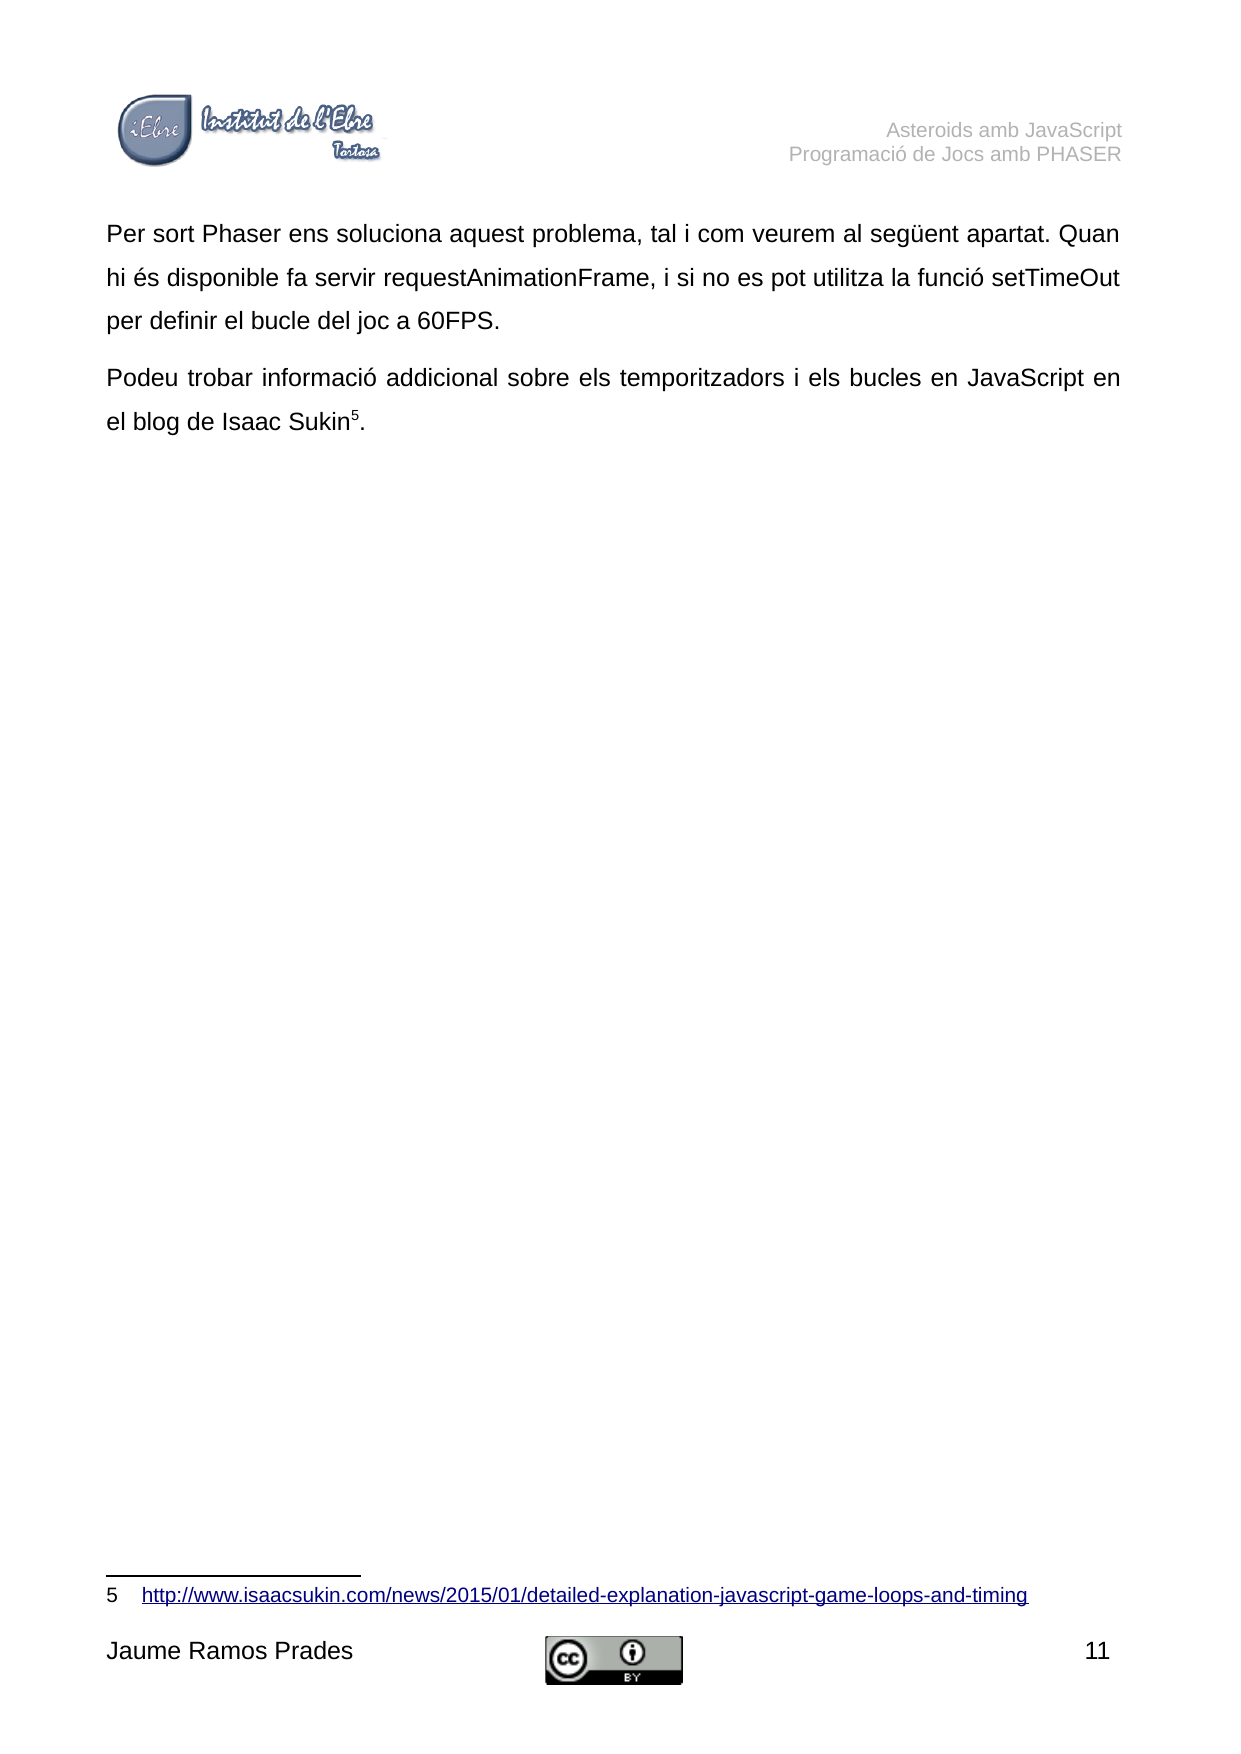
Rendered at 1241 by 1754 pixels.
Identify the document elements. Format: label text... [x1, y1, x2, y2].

text Per sort Phaser ens soluciona aquest problema, tal i com veurem al següent apartat. Quan hi és disponible fa servir requestAnimationFrame, i si no es pot utilitza la funció setTimeOut per definir el bucle del joc a 60FPS. [106, 219, 1122, 334]
text http://www.isaacsukin.com/news/2015/01/detailed-explanation-javascript-game-loops-and-timing [106, 1582, 1122, 1606]
picture [106, 79, 397, 181]
picture [545, 1636, 683, 1685]
text Podeu trobar informació addicional sobre els temporitzadors i els bucles en JavaScript en el blog de Isaac Sukin. [106, 363, 1122, 435]
